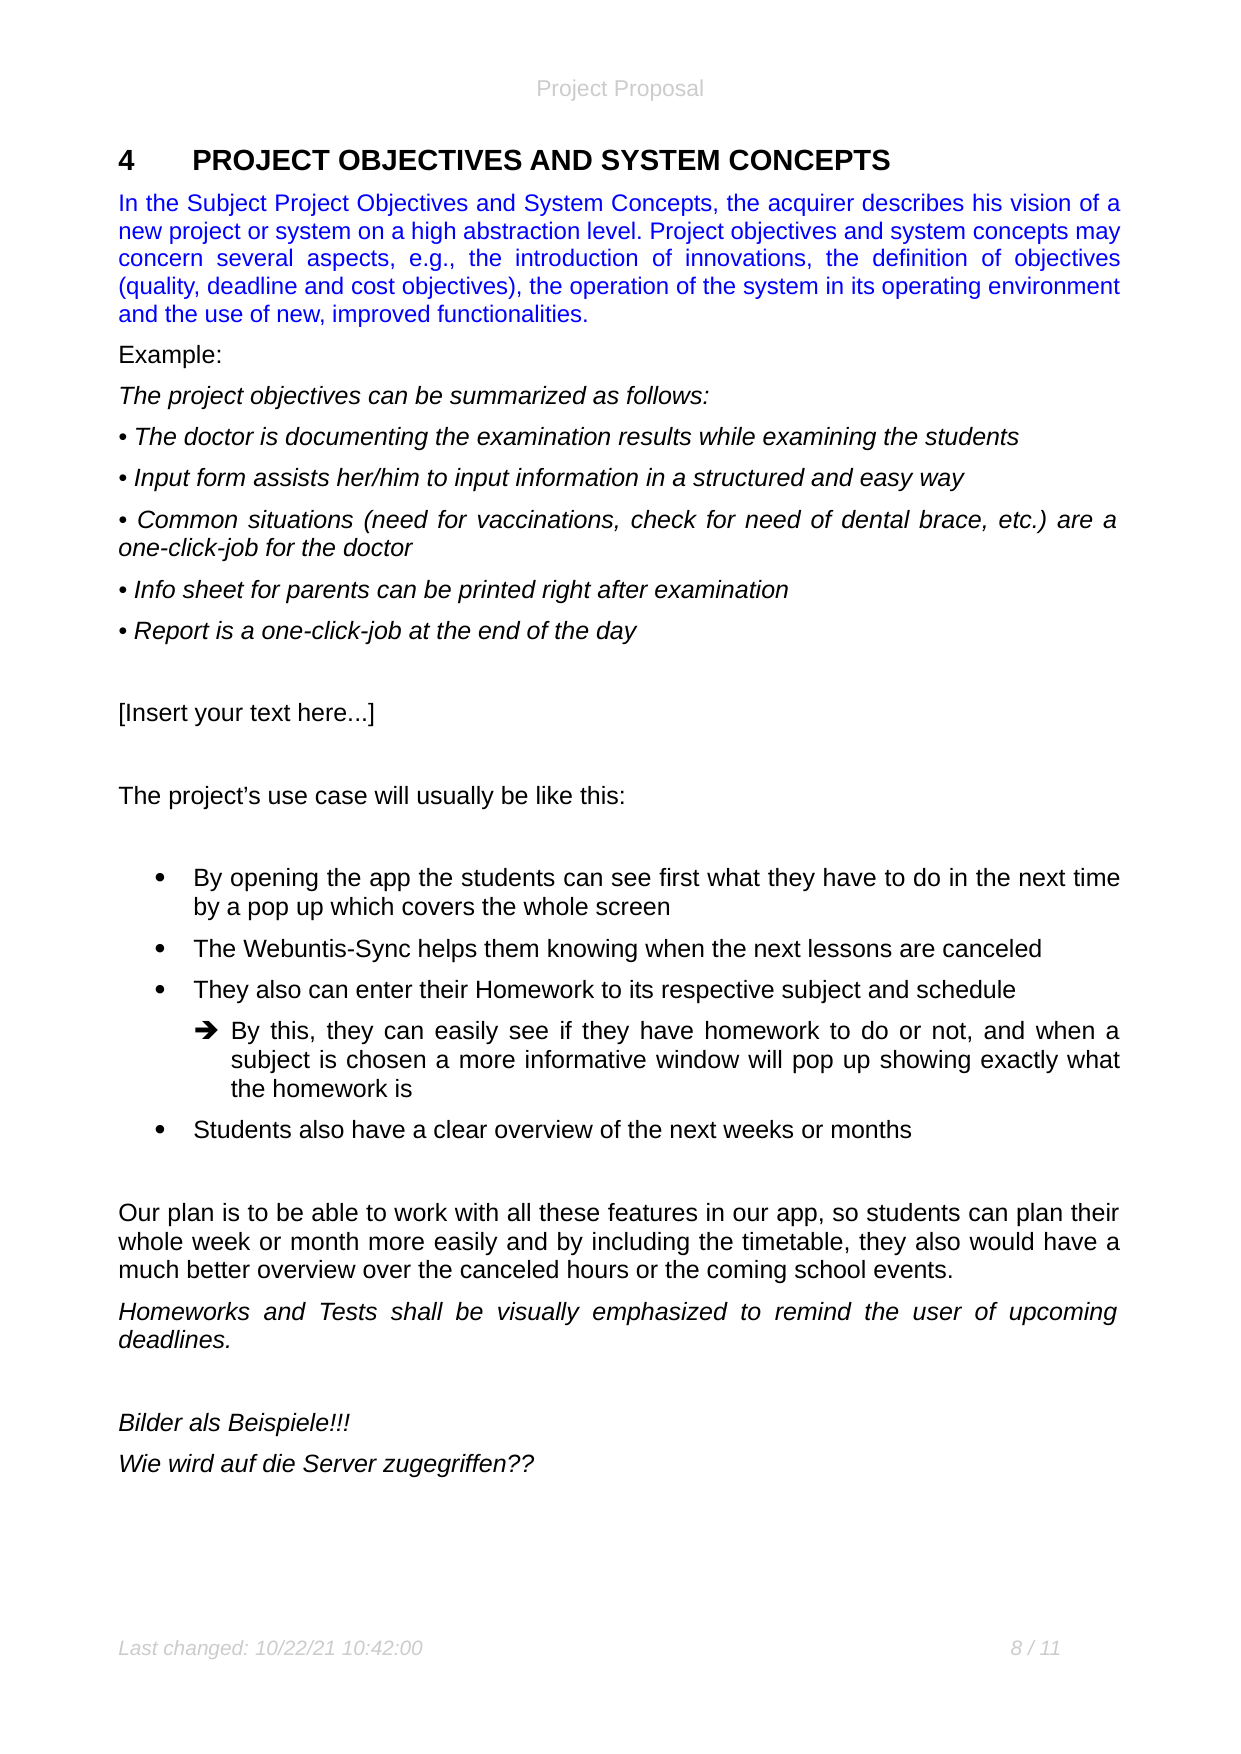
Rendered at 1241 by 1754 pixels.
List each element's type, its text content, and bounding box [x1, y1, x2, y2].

text Wie wird auf die Server zugegriffen?? [118, 1449, 1122, 1478]
text Homeworks and Tests shall be visually emphasized to remind the user of upcoming deadlines. [118, 1296, 1122, 1354]
text The project objectives can be summarized as follows: [118, 381, 1122, 410]
text • The doctor is documenting the examination results while examining the students [118, 422, 1122, 451]
list They also can enter their Homework to its respective subject and schedule [156, 975, 1122, 1004]
subtitle Project Objectives and System Concepts [118, 143, 1122, 177]
text Example: [118, 340, 1122, 368]
text The project’s use case will usually be like this: [118, 781, 1122, 810]
text In the Subject Project Objectives and System Concepts, the acquirer describes his vision of a new project or system on a high abstraction level. Project objectives and system concepts may concern several aspects, e.g., the introduction of innovations, the definition of objectives (quality, deadline and cost objectives), the operation of the system in its operating environment and the use of new, improved functionalities. [118, 189, 1122, 327]
list The Webuntis-Sync helps them knowing when the next lessons are canceled [156, 933, 1122, 962]
text • Input form assists her/him to input information in a structured and easy way [118, 463, 1122, 492]
list By this, they can easily see if they have homework to do or not, and when a subject is chosen a more informative window will pop up showing exactly what the homework is [193, 1016, 1122, 1103]
text Bilder als Beispiele!!! [118, 1408, 1122, 1436]
text • Common situations (need for vaccinations, check for need of dental brace, etc.) are a one-click-job for the doctor [118, 505, 1122, 562]
text • Report is a one-click-job at the end of the day [118, 616, 1122, 645]
list Students also have a clear overview of the next weeks or months [156, 1115, 1122, 1144]
list By opening the app the students can see first what they have to do in the next time by a pop up which covers the whole screen [156, 863, 1122, 921]
text [Insert your text here...] [118, 698, 1122, 727]
text Our plan is to be able to work with all these features in our app, so students can plan their whole week or month more easily and by including the timetable, they also would have a much better overview over the canceled hours or the coming school events. [118, 1198, 1122, 1284]
text • Info sheet for parents can be printed right after examination [118, 575, 1122, 603]
